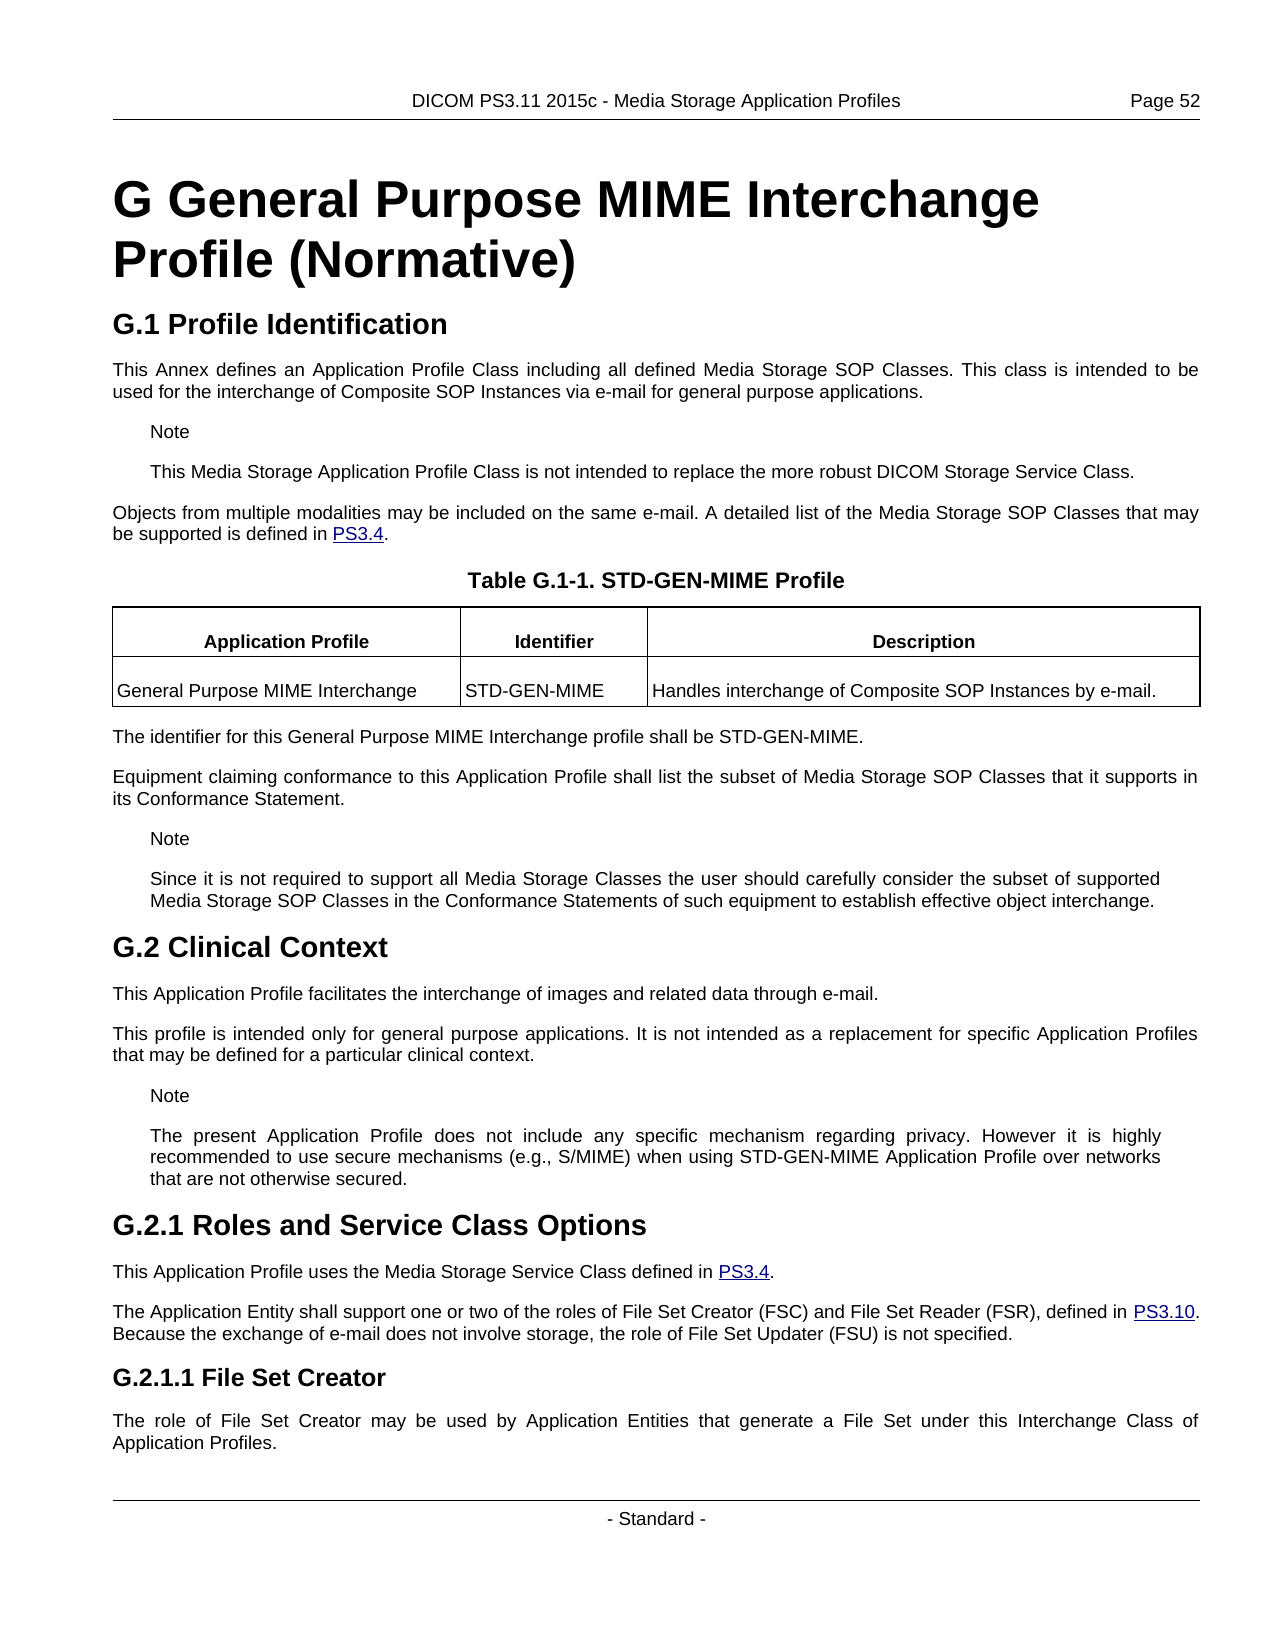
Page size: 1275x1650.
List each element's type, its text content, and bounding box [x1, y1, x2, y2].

text G.2 Clinical Context [112, 930, 1200, 963]
table_header Identifier [461, 608, 647, 656]
table_header Application Profile [113, 608, 460, 656]
text The Application Entity shall support one or two of the roles of File Set Creator (FSC) and File Set Reader (FSR), defined in PS3.10. Because the exchange of e-mail does not involve storage, the role of File Set Updater (FSU) is not specified. [112, 1301, 1200, 1344]
text Since it is not required to support all Media Storage Classes the user should carefully consider the subset of supported Media Storage SOP Classes in the Conformance Statements of such equipment to establish effective object interchange. [150, 868, 1162, 911]
text Equipment claiming conformance to this Application Profile shall list the subset of Media Storage SOP Classes that it supports in its Conformance Statement. [112, 766, 1200, 809]
text The role of File Set Creator may be used by Application Entities that generate a File Set under this Interchange Class of Application Profiles. [112, 1410, 1200, 1453]
text This Media Storage Application Profile Class is not intended to replace the more robust DICOM Storage Service Class. [150, 461, 1162, 483]
text This profile is intended only for general purpose applications. It is not intended as a replacement for specific Application Profiles that may be defined for a particular clinical context. [112, 1023, 1200, 1066]
text The present Application Profile does not include any specific mechanism regarding privacy. However it is highly recommended to use secure mechanisms (e.g., S/MIME) when using STD-GEN-MIME Application Profile over networks that are not otherwise secured. [150, 1125, 1162, 1189]
text Table G.1-1. STD-GEN-MIME Profile [112, 567, 1200, 593]
table_cell General Purpose MIME Interchange [113, 657, 460, 706]
text This Annex defines an Application Profile Class including all defined Media Storage SOP Classes. This class is intended to be used for the interchange of Composite SOP Instances via e-mail for general purpose applications. [112, 359, 1200, 402]
text The identifier for this General Purpose MIME Interchange profile shall be STD-GEN-MIME. [112, 726, 1200, 747]
table_header Description [648, 608, 1199, 656]
text G.2.1.1 File Set Creator [112, 1363, 1200, 1391]
text G General Purpose MIME Interchange Profile (Normative) [112, 169, 1200, 288]
text Objects from multiple modalities may be included on the same e-mail. A detailed list of the Media Storage SOP Classes that may be supported is defined in PS3.4. [112, 501, 1200, 544]
text Note [150, 421, 1162, 442]
text G.1 Profile Identification [112, 307, 1200, 340]
text G.2.1 Roles and Service Class Options [112, 1208, 1200, 1242]
text This Application Profile facilitates the interchange of images and related data through e-mail. [112, 982, 1200, 1004]
text Note [150, 828, 1162, 849]
table_cell Handles interchange of Composite SOP Instances by e-mail. [648, 657, 1199, 706]
table_cell STD-GEN-MIME [461, 657, 647, 706]
text Note [150, 1084, 1162, 1106]
text This Application Profile uses the Media Storage Service Class defined in PS3.4. [112, 1261, 1200, 1282]
